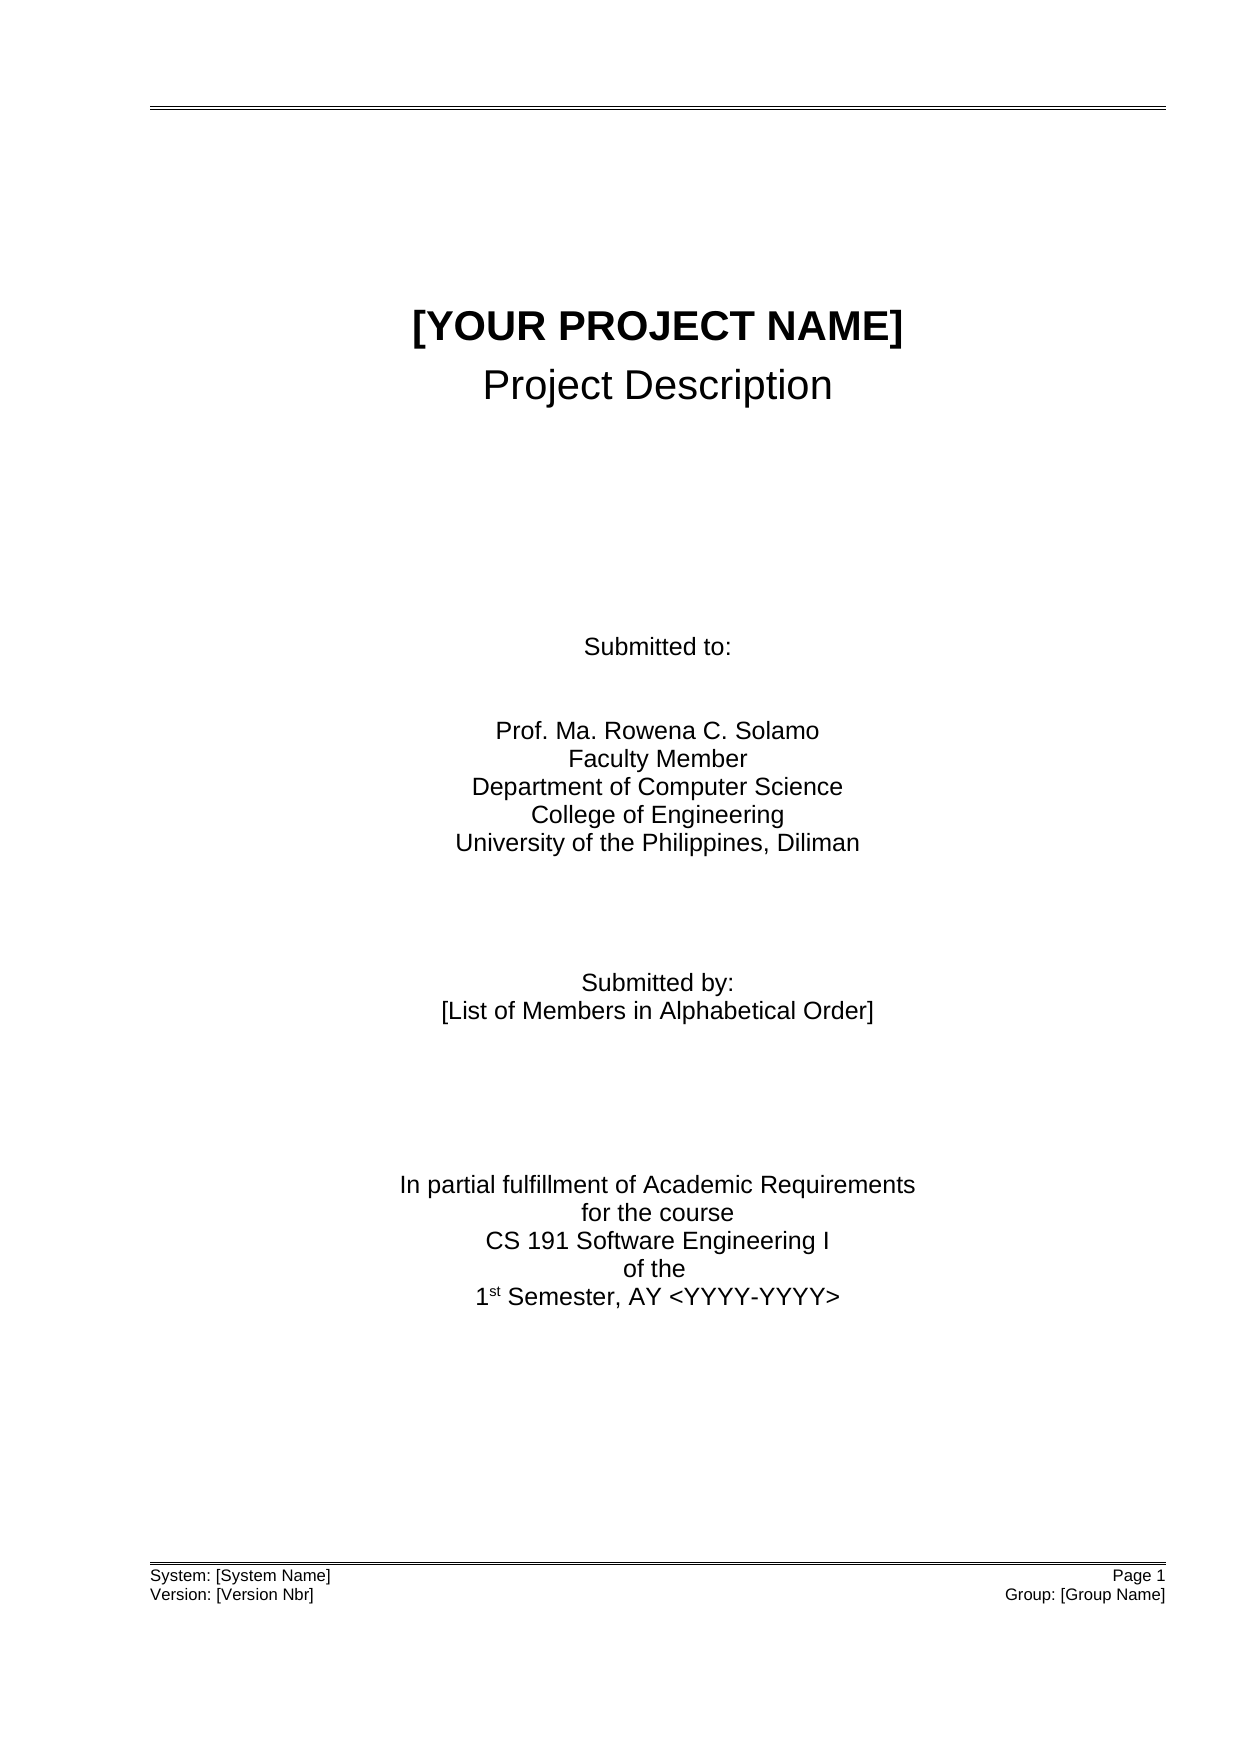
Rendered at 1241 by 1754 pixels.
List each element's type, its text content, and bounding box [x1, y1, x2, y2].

text [List of Members in Alphabetical Order] [150, 997, 1166, 1024]
text Project Description [150, 362, 1166, 408]
text Faculty Member [150, 744, 1166, 772]
text Department of Computer Science [150, 772, 1166, 800]
subtitle [YOUR PROJECT NAME] [150, 303, 1166, 349]
text College of Engineering [150, 800, 1166, 828]
text 1st Semester, AY <YYYY-YYYY> [150, 1283, 1166, 1311]
text of the [150, 1255, 1166, 1283]
text In partial fulfillment of Academic Requirements [150, 1171, 1166, 1199]
text Prof. Ma. Rowena C. Solamo [150, 716, 1166, 744]
text Submitted by: [150, 968, 1166, 997]
text University of the Philippines, Diliman [150, 828, 1166, 856]
text Submitted to: [150, 632, 1166, 660]
text CS 191 Software Engineering I [150, 1227, 1166, 1255]
text for the course [150, 1199, 1166, 1227]
